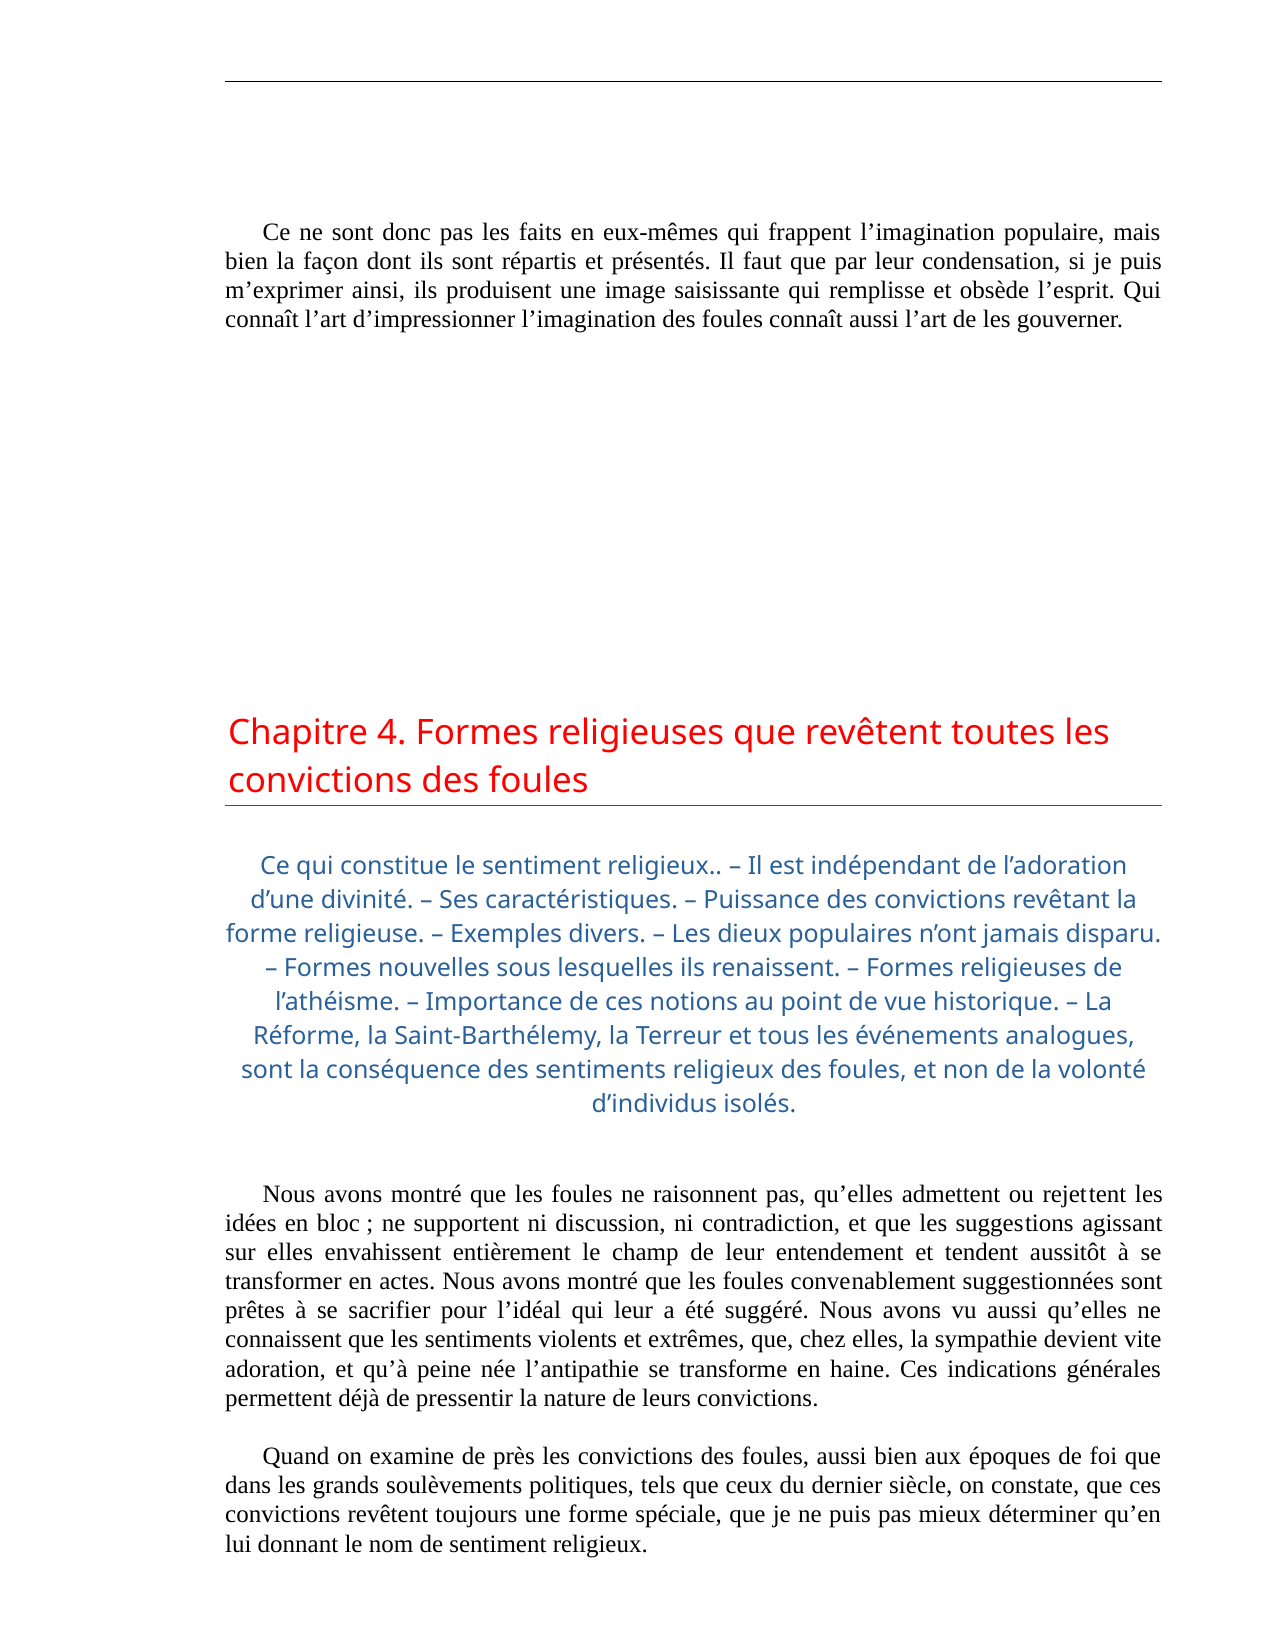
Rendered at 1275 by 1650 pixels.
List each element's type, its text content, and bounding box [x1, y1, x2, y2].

subtitle Chapitre 4. Formes religieuses que revêtent toutes les convictions des foules [225, 704, 1162, 805]
text Nous avons montré que les foules ne raisonnent pas, qu’elles admettent ou rejet­tent les idées en bloc ; ne supportent ni discussion, ni contradiction, et que les sugges­tions agissant sur elles envahissent entièrement le champ de leur entendement et tendent aussitôt à se transformer en actes. Nous avons montré que les foules conve­nablement suggestionnées sont prêtes à se sacrifier pour l’idéal qui leur a été suggéré. Nous avons vu aussi qu’elles ne connaissent que les sentiments violents et extrêmes, que, chez elles, la sympathie devient vite adoration, et qu’à peine née l’antipathie se transforme en haine. Ces indications générales permettent déjà de pressentir la nature de leurs convictions. [225, 1179, 1162, 1412]
text Quand on examine de près les convictions des foules, aussi bien aux époques de foi que dans les grands soulèvements politiques, tels que ceux du dernier siècle, on constate, que ces convictions revêtent toujours une forme spéciale, que je ne puis pas mieux déterminer qu’en lui donnant le nom de sentiment religieux. [225, 1441, 1162, 1558]
text Ce ne sont donc pas les faits en eux-mêmes qui frappent l’imagination populaire, mais bien la façon dont ils sont répartis et présentés. Il faut que par leur condensation, si je puis m’exprimer ainsi, ils produisent une image saisissante qui remplisse et obsède l’esprit. Qui connaît l’art d’impressionner l’imagination des foules connaît aussi l’art de les gouverner. [225, 217, 1162, 333]
text Ce qui constitue le sentiment religieux.. – Il est indépendant de l’adoration d’une divinité. – Ses caractéristiques. – Puissance des convictions revêtant la forme religieuse. – Exemples divers. – Les dieux populaires n’ont jamais disparu. – Formes nouvelles sous lesquelles ils renaissent. – Formes religieuses de l’athéisme. – Importance de ces notions au point de vue historique. – La Réforme, la Saint-Barthélemy, la Terreur et tous les événements ana­logues, sont la conséquence des sentiments religieux des foules, et non de la volonté d’individus isolés. [225, 847, 1162, 1120]
